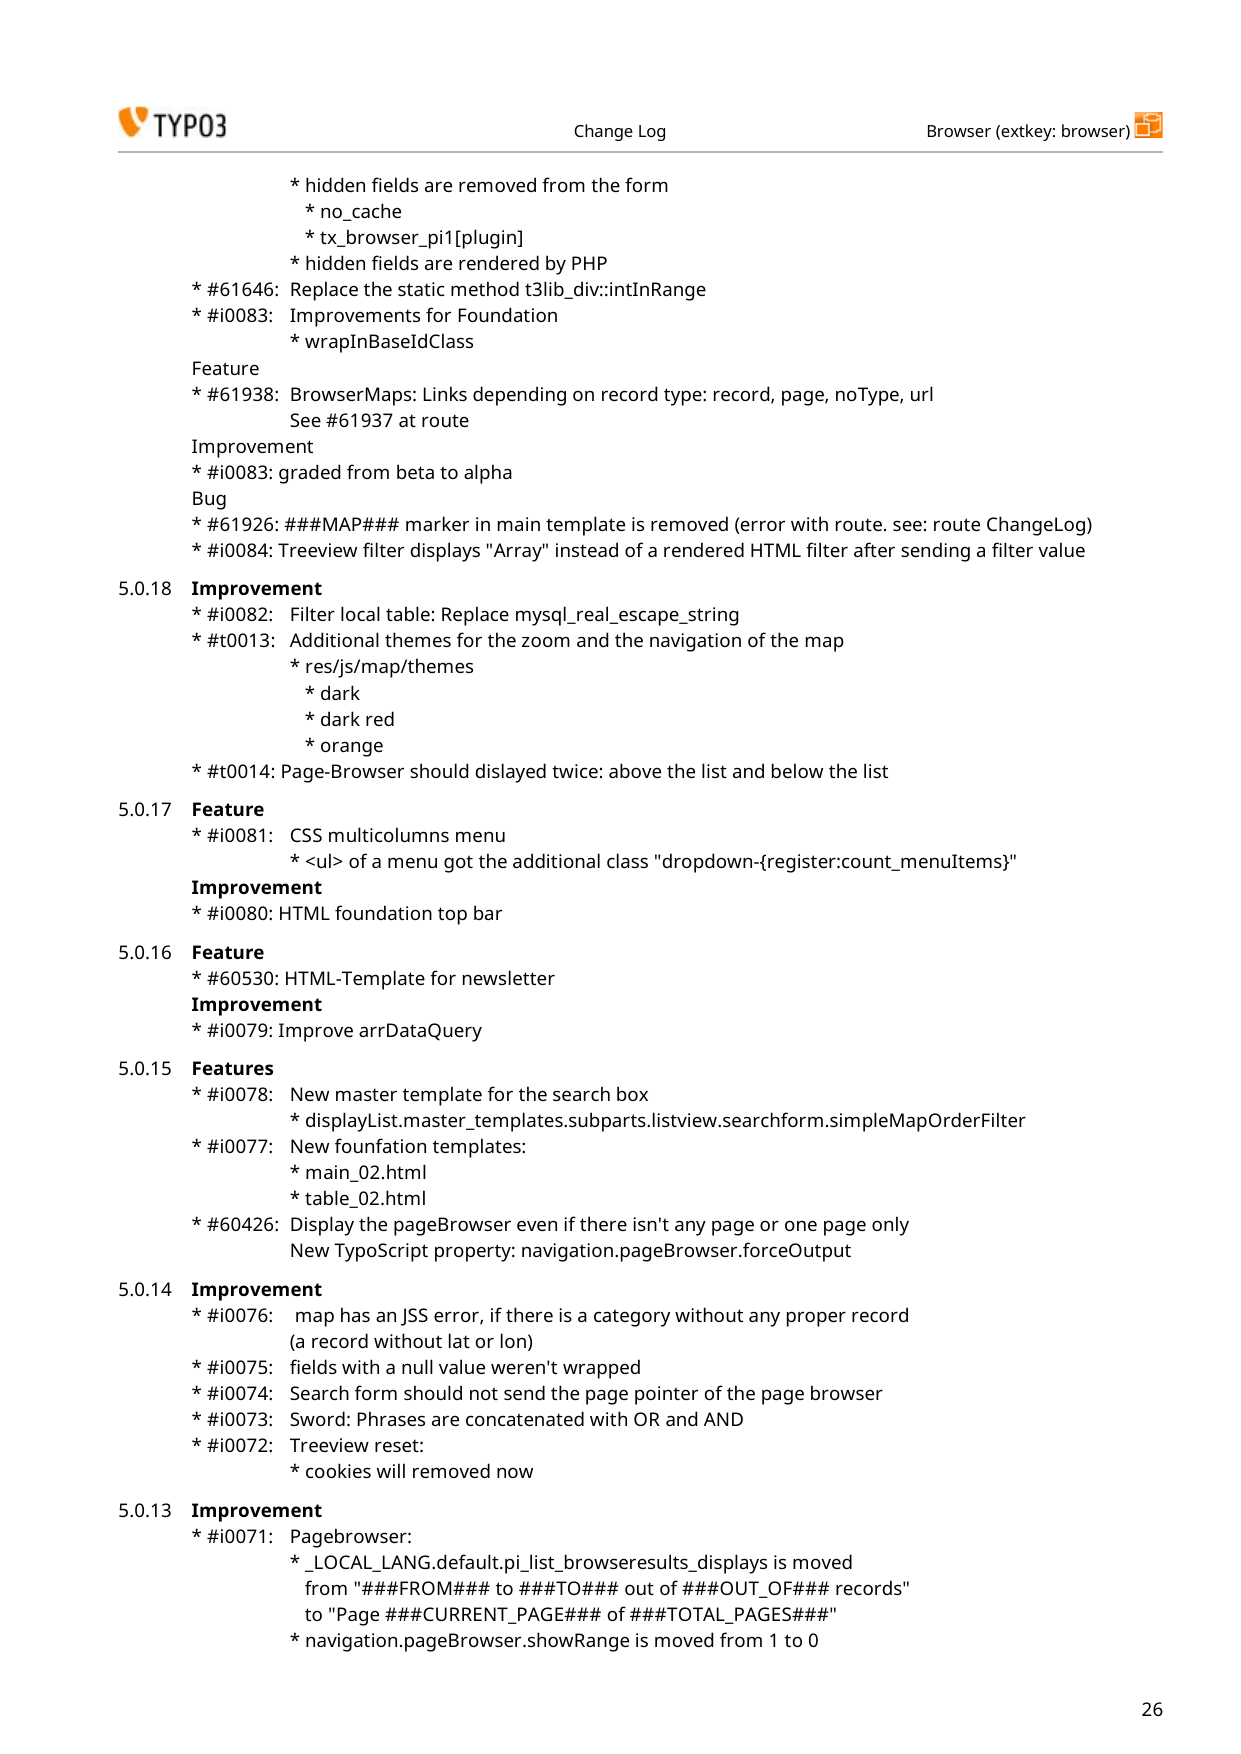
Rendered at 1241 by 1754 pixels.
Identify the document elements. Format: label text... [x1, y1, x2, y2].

text 5.0.15 Features * #i0078: New master template for the search box * displayList.master_templates.subparts.listview.searchform.simpleMapOrderFilter * #i0077: New founfation templates: * main_02.html * table_02.html * #60426: Display the pageBrowser even if there isn't any page or one page only New TypoScript property: navigation.pageBrowser.forceOutput [118, 1055, 1163, 1263]
text 5.0.17 Feature * #i0081: CSS multicolumns menu * <ul> of a menu got the additional class "dropdown-{register:count_menuItems}" Improvement * #i0080: HTML foundation top bar [118, 796, 1163, 926]
text 5.0.16 Feature * #60530: HTML-Template for newsletter Improvement * #i0079: Improve arrDataQuery [118, 938, 1163, 1043]
text * hidden fields are removed from the form * no_cache * tx_browser_pi1[plugin] * hidden fields are rendered by PHP * #61646: Replace the static method t3lib_div::intInRange * #i0083: Improvements for Foundation * wrapInBaseIdClass Feature * #61938: BrowserMaps: Links depending on record type: record, page, noType, url See #61937 at route Improvement * #i0083: graded from beta to alpha Bug * #61926: ###MAP### marker in main template is removed (error with route. see: route ChangeLog) * #i0084: Treeview filter displays "Array" instead of a rendered HTML filter after sending a filter value [118, 172, 1163, 563]
picture [1134, 112, 1163, 138]
picture [118, 106, 227, 138]
text 5.0.13 Improvement * #i0071: Pagebrowser: * _LOCAL_LANG.default.pi_list_browseresults_displays is moved from "###FROM### to ###TO### out of ###OUT_OF### records" to "Page ###CURRENT_PAGE### of ###TOTAL_PAGES###" * navigation.pageBrowser.showRange is moved from 1 to 0 [118, 1497, 1163, 1653]
text 5.0.14 Improvement * #i0076: map has an JSS error, if there is a category without any proper record (a record without lat or lon) * #i0075: fields with a null value weren't wrapped * #i0074: Search form should not send the page pointer of the page browser * #i0073: Sword: Phrases are concatenated with OR and AND * #i0072: Treeview reset: * cookies will removed now [118, 1276, 1163, 1484]
text 5.0.18 Improvement * #i0082: Filter local table: Replace mysql_real_escape_string * #t0013: Additional themes for the zoom and the navigation of the map * res/js/map/themes * dark * dark red * orange * #t0014: Page-Browser should dislayed twice: above the list and below the list [118, 575, 1163, 783]
